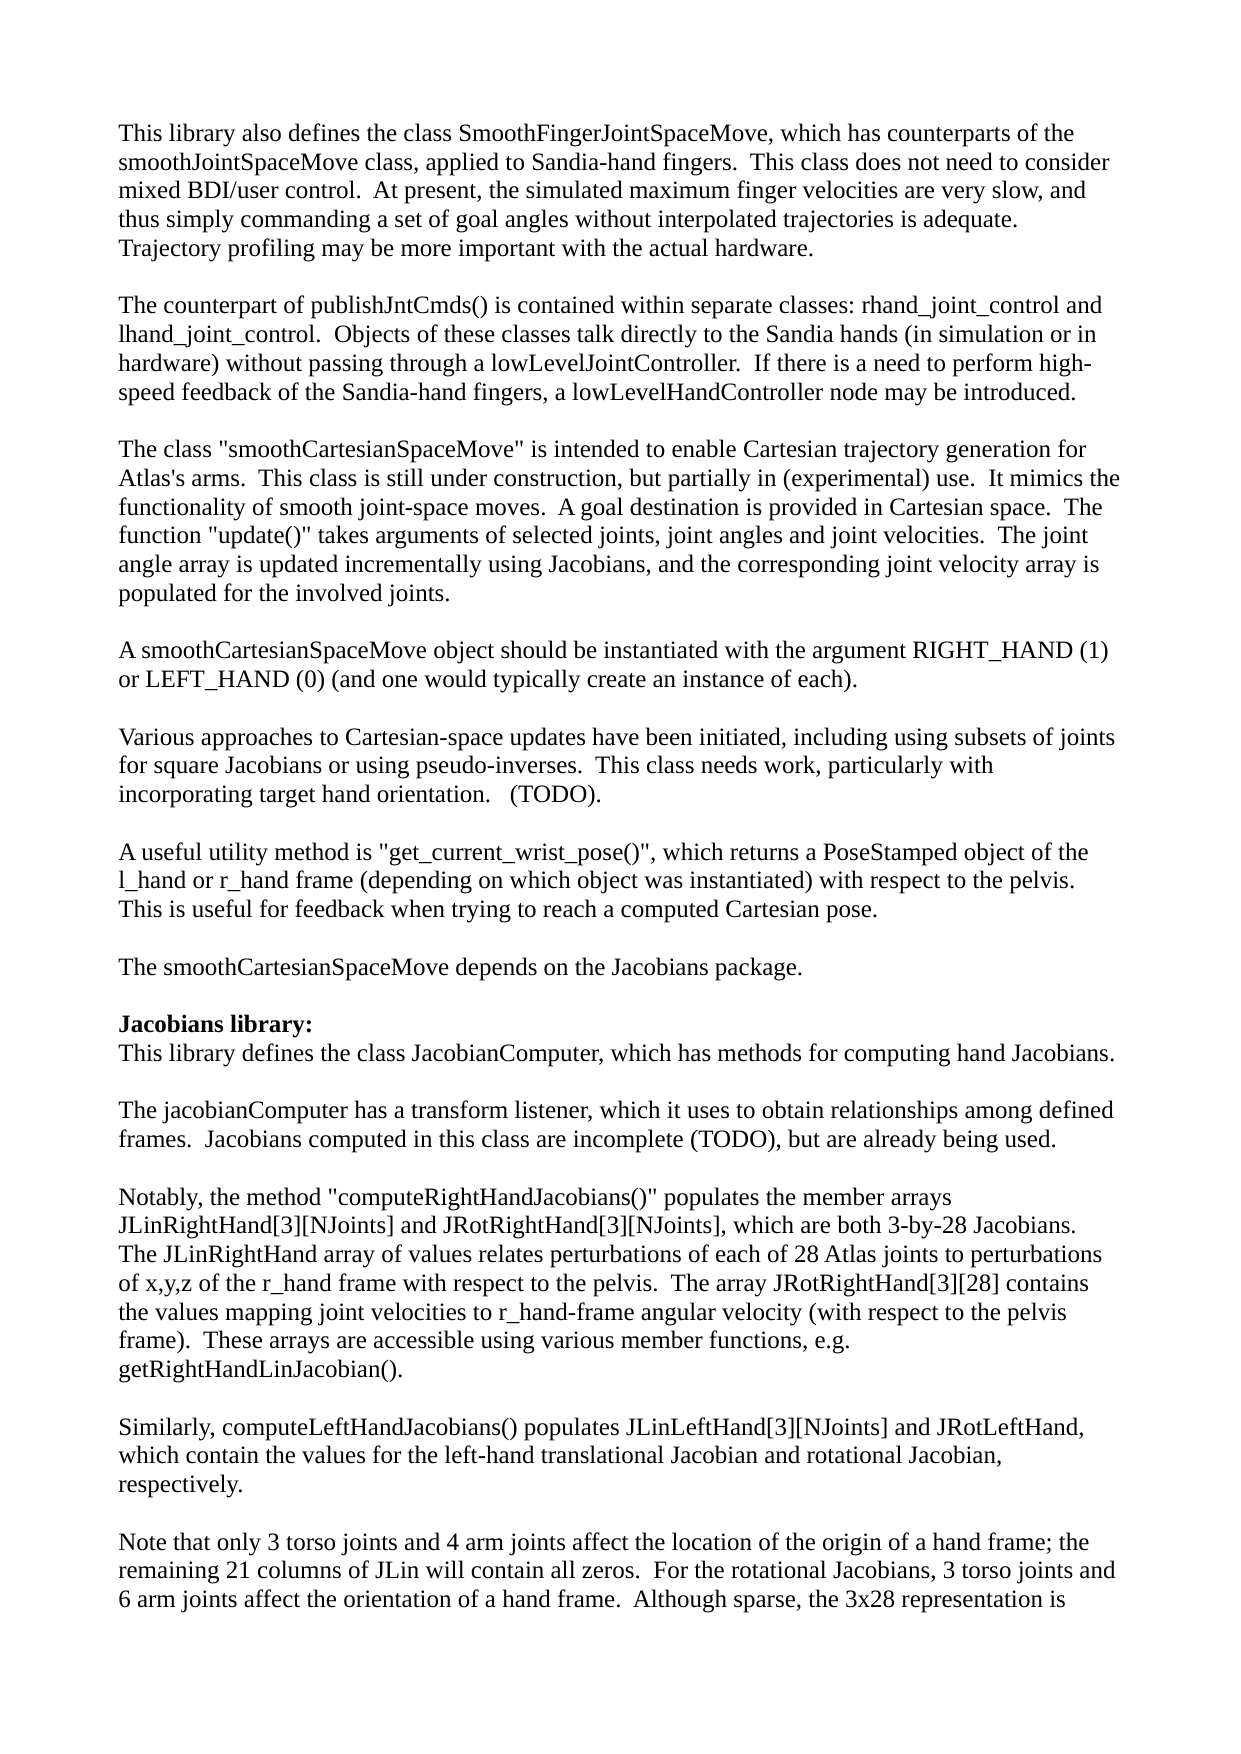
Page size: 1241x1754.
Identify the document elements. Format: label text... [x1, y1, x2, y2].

text Jacobians library: [118, 1009, 1122, 1038]
text Similarly, computeLeftHandJacobians() populates JLinLeftHand[3][NJoints] and JRotLeftHand, which contain the values for the left-hand translational Jacobian and rotational Jacobian, respectively. [118, 1412, 1122, 1498]
text The smoothCartesianSpaceMove depends on the Jacobians package. [118, 952, 1122, 981]
text This library defines the class JacobianComputer, which has methods for computing hand Jacobians. [118, 1038, 1122, 1067]
text Note that only 3 torso joints and 4 arm joints affect the location of the origin of a hand frame; the remaining 21 columns of JLin will contain all zeros. For the rotational Jacobians, 3 torso joints and 6 arm joints affect the orientation of a hand frame. Although sparse, the 3x28 representation is [118, 1527, 1122, 1613]
text This library also defines the class SmoothFingerJointSpaceMove, which has counterparts of the smoothJointSpaceMove class, applied to Sandia-hand fingers. This class does not need to consider mixed BDI/user control. At present, the simulated maximum finger velocities are very slow, and thus simply commanding a set of goal angles without interpolated trajectories is adequate. Trajectory profiling may be more important with the actual hardware. [118, 118, 1122, 262]
text Various approaches to Cartesian-space updates have been initiated, including using subsets of joints for square Jacobians or using pseudo-inverses. This class needs work, particularly with incorporating target hand orientation. (TODO). [118, 722, 1122, 808]
text JLinRightHand[3][NJoints] and JRotRightHand[3][NJoints], which are both 3-by-28 Jacobians. The JLinRightHand array of values relates perturbations of each of 28 Atlas joints to perturbations of x,y,z of the r_hand frame with respect to the pelvis. The array JRotRightHand[3][28] contains the values mapping joint velocities to r_hand-frame angular velocity (with respect to the pelvis frame). These arrays are accessible using various member functions, e.g. getRightHandLinJacobian(). [118, 1211, 1122, 1383]
text The jacobianComputer has a transform listener, which it uses to obtain relationships among defined frames. Jacobians computed in this class are incomplete (TODO), but are already being used. [118, 1096, 1122, 1153]
text The counterpart of publishJntCmds() is contained within separate classes: rhand_joint_control and lhand_joint_control. Objects of these classes talk directly to the Sandia hands (in simulation or in hardware) without passing through a lowLevelJointController. If there is a need to perform high-speed feedback of the Sandia-hand fingers, a lowLevelHandController node may be introduced. [118, 291, 1122, 406]
text The class "smoothCartesianSpaceMove" is intended to enable Cartesian trajectory generation for Atlas's arms. This class is still under construction, but partially in (experimental) use. It mimics the functionality of smooth joint-space moves. A goal destination is provided in Cartesian space. The function "update()" takes arguments of selected joints, joint angles and joint velocities. The joint angle array is updated incrementally using Jacobians, and the corresponding joint velocity array is populated for the involved joints. [118, 434, 1122, 607]
text A useful utility method is "get_current_wrist_pose()", which returns a PoseStamped object of the l_hand or r_hand frame (depending on which object was instantiated) with respect to the pelvis. This is useful for feedback when trying to reach a computed Cartesian pose. [118, 837, 1122, 923]
text Notably, the method "computeRightHandJacobians()" populates the member arrays [118, 1182, 1122, 1211]
text A smoothCartesianSpaceMove object should be instantiated with the argument RIGHT_HAND (1) or LEFT_HAND (0) (and one would typically create an instance of each). [118, 636, 1122, 693]
